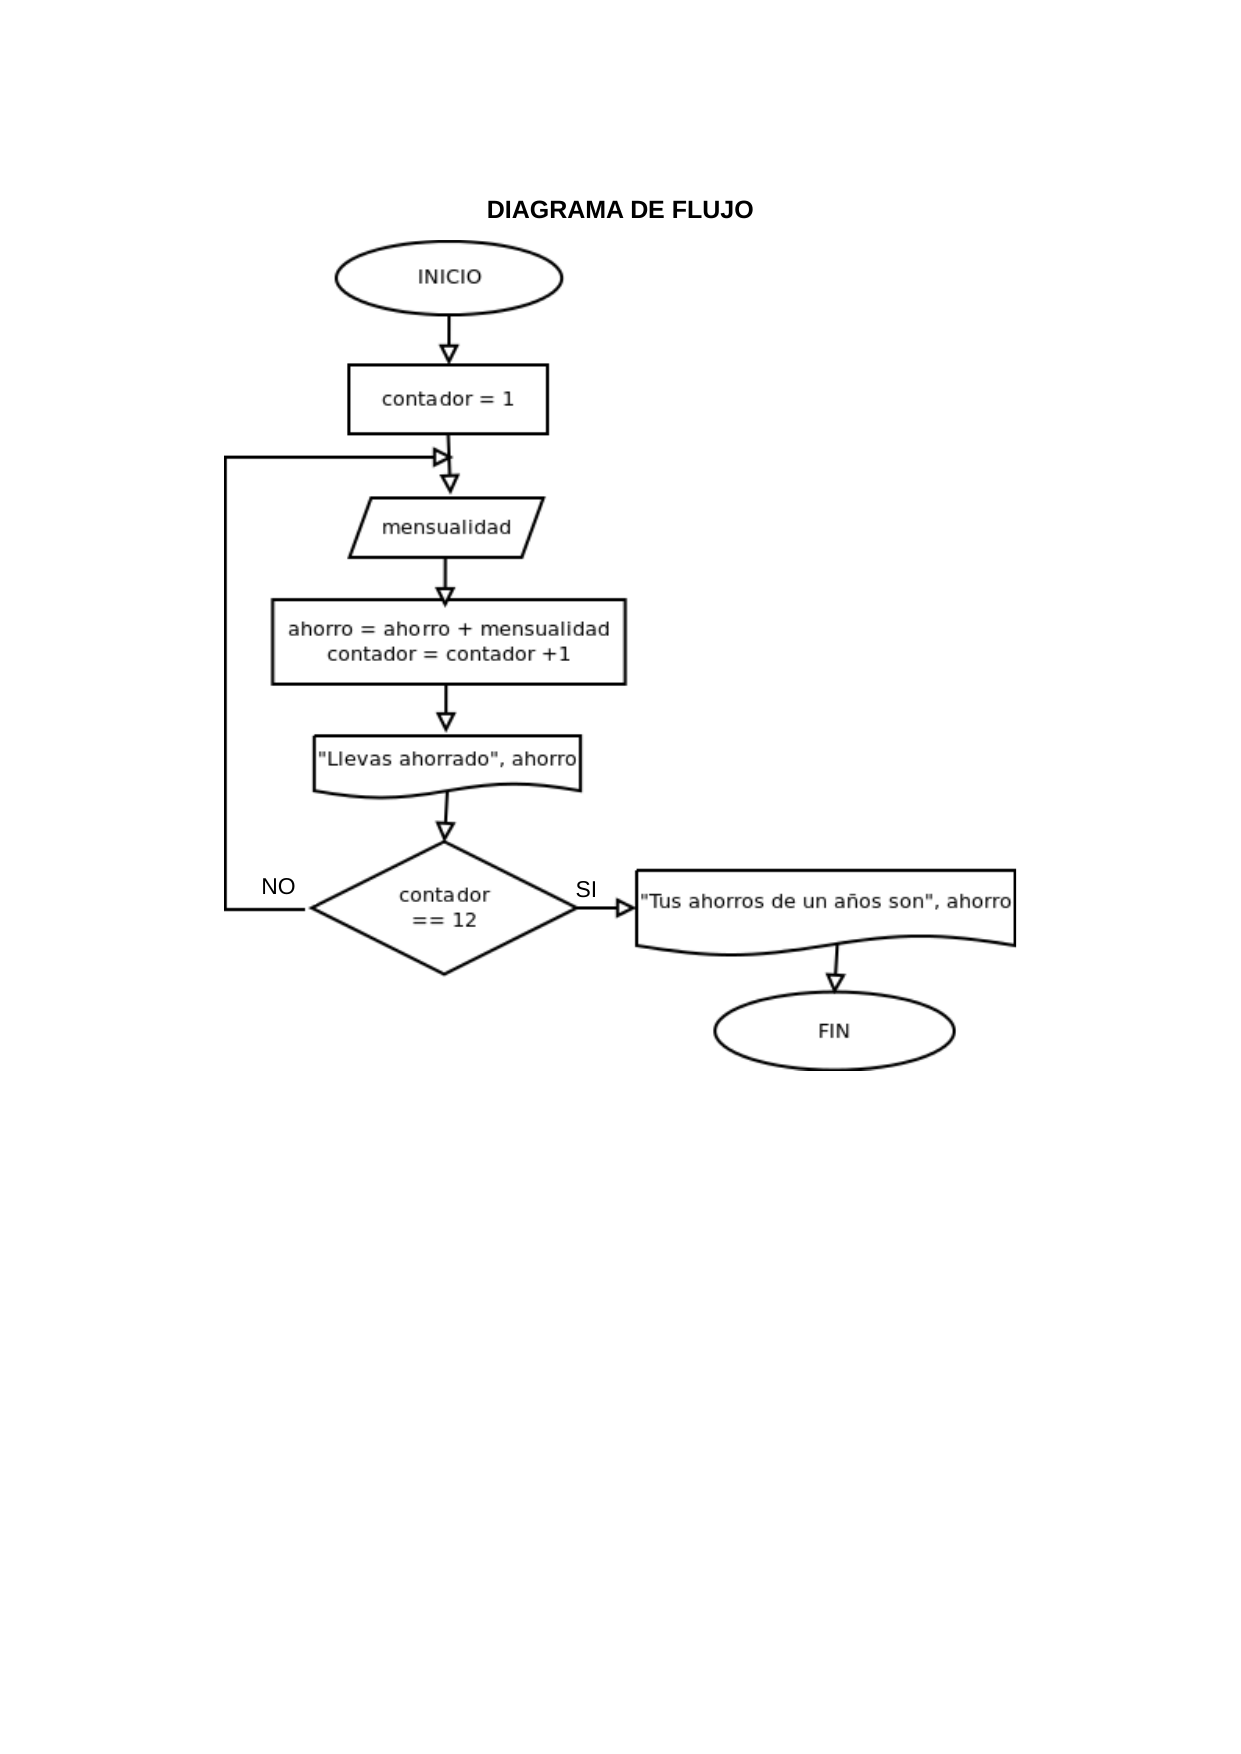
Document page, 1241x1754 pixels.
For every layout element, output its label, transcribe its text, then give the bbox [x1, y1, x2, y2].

text DIAGRAMA DE FLUJO [150, 195, 1090, 224]
picture [224, 240, 1017, 1071]
